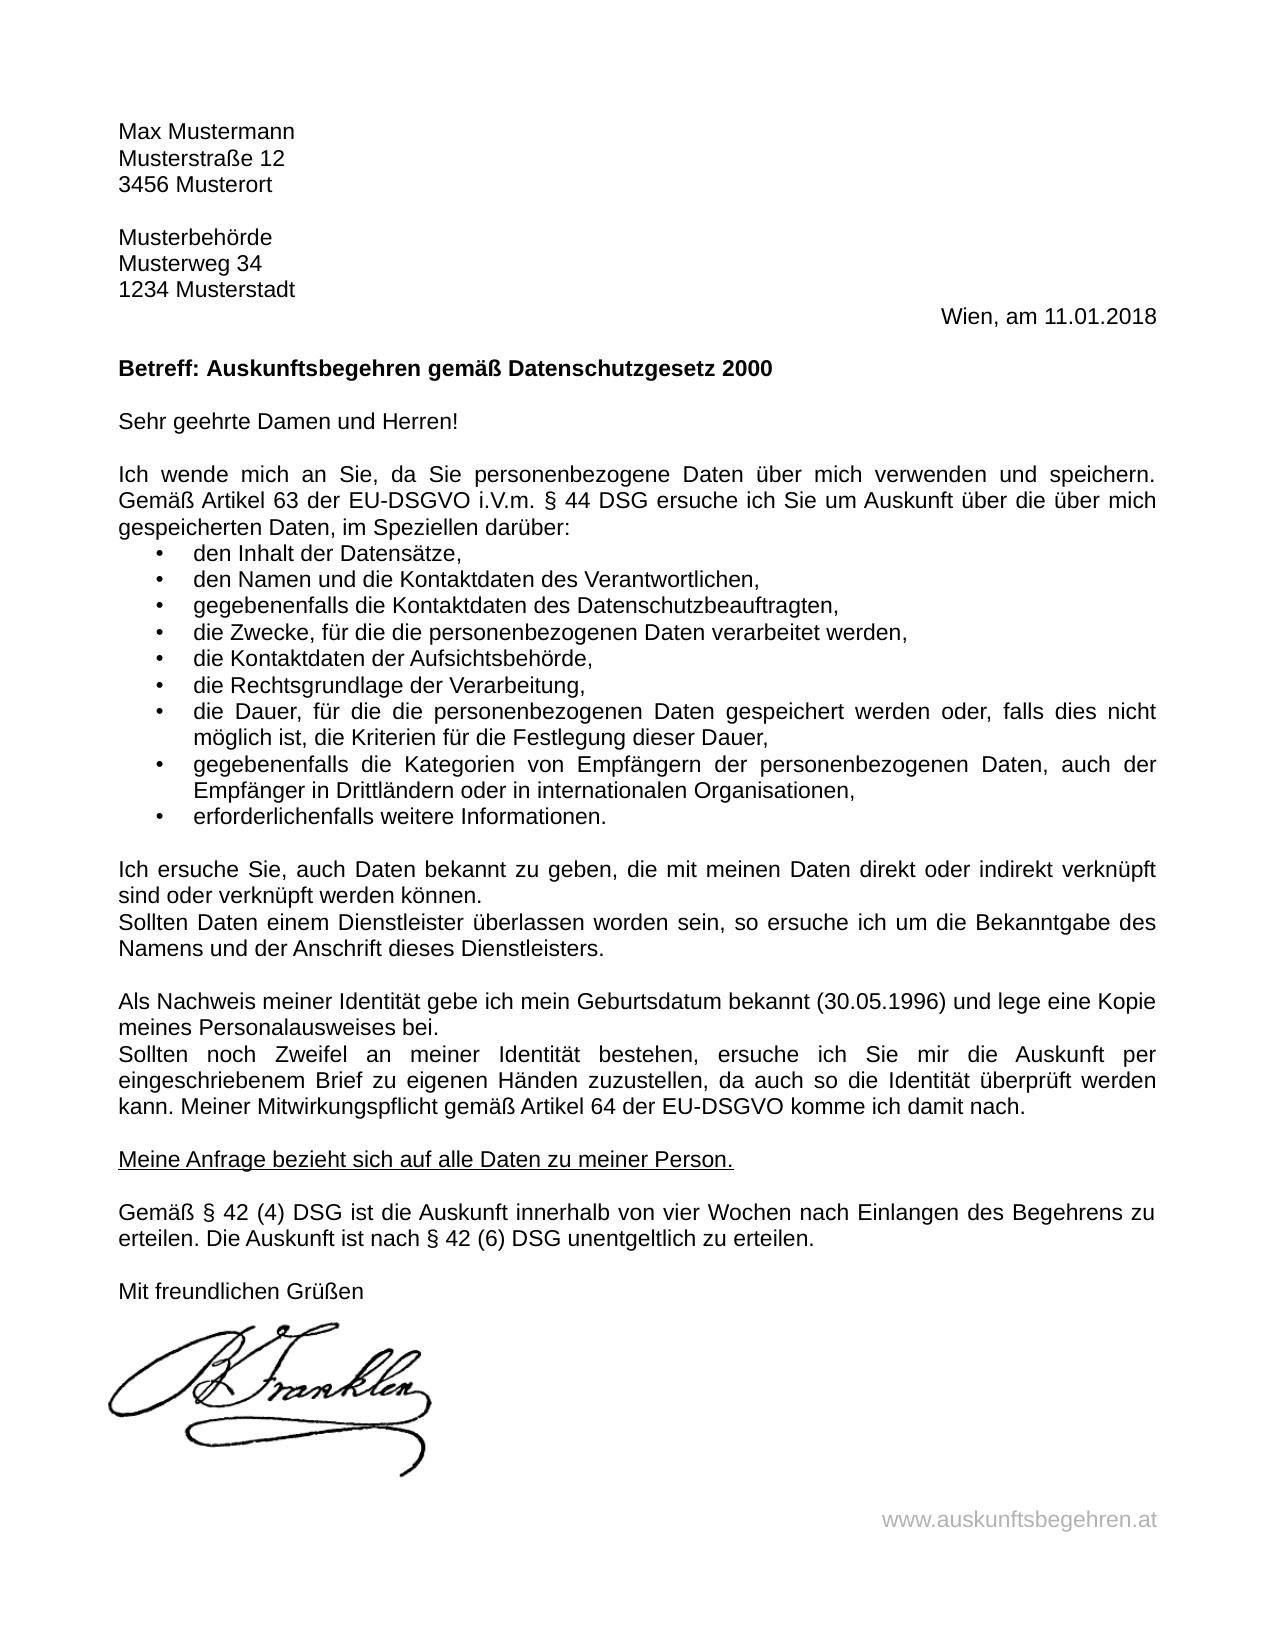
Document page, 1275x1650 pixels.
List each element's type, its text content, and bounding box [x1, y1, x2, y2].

text Sollten Daten einem Dienstleister überlassen worden sein, so ersuche ich um die Bekanntgabe des Namens und der Anschrift dieses Dienstleisters. [118, 909, 1157, 961]
list die Kontaktdaten der Aufsichtsbehörde, [156, 645, 1157, 672]
text Sollten noch Zweifel an meiner Identität bestehen, ersuche ich Sie mir die Auskunft per eingeschriebenem Brief zu eigenen Händen zuzustellen, da auch so die Identität überprüft werden kann. Meiner Mitwirkungspflicht gemäß Artikel 64 der EU-DSGVO komme ich damit nach. [118, 1041, 1157, 1119]
text Gemäß § 42 (4) DSG ist die Auskunft innerhalb von vier Wochen nach Einlangen des Begehrens zu erteilen. Die Auskunft ist nach § 42 (6) DSG unentgeltlich zu erteilen. [118, 1199, 1157, 1251]
text Meine Anfrage bezieht sich auf alle Daten zu meiner Person. [118, 1146, 1157, 1172]
text Mit freundlichen Grüßen [118, 1278, 1157, 1304]
list erforderlichenfalls weitere Informationen. [156, 803, 1157, 830]
list die Rechtsgrundlage der Verarbeitung, [156, 672, 1157, 698]
text 1234 Musterstadt [118, 276, 1157, 303]
text Musterstraße 12 [118, 144, 1157, 171]
list den Namen und die Kontaktdaten des Verantwortlichen, [156, 566, 1157, 592]
text 3456 Musterort [118, 171, 1157, 197]
list gegebenenfalls die Kontaktdaten des Datenschutzbeauftragten, [156, 592, 1157, 619]
picture [103, 1317, 438, 1484]
text Musterweg 34 [118, 250, 1157, 276]
list die Zwecke, für die die personenbezogenen Daten verarbeitet werden, [156, 619, 1157, 645]
text Betreff: Auskunftsbegehren gemäß Datenschutzgesetz 2000 [118, 355, 1157, 382]
text Musterbehörde [118, 223, 1157, 250]
text Ich ersuche Sie, auch Daten bekannt zu geben, die mit meinen Daten direkt oder indirekt verknüpft sind oder verknüpft werden können. [118, 856, 1157, 909]
text Max Mustermann [118, 118, 1157, 144]
list den Inhalt der Datensätze, [156, 540, 1157, 566]
text Sehr geehrte Damen und Herren! [118, 408, 1157, 434]
list die Dauer, für die die personenbezogenen Daten gespeichert werden oder, falls dies nicht möglich ist, die Kriterien für die Festlegung dieser Dauer, [156, 698, 1157, 751]
text Ich wende mich an Sie, da Sie personenbezogene Daten über mich verwenden und speichern. Gemäß Artikel 63 der EU-DSGVO i.V.m. § 44 DSG ersuche ich Sie um Auskunft über die über mich gespeicherten Daten, im Speziellen darüber: [118, 461, 1157, 540]
text Wien, am 11.01.2018 [118, 303, 1157, 329]
text Als Nachweis meiner Identität gebe ich mein Geburtsdatum bekannt (30.05.1996) und lege eine Kopie meines Personalausweises bei. [118, 988, 1157, 1041]
list gegebenenfalls die Kategorien von Empfängern der personenbezogenen Daten, auch der Empfänger in Drittländern oder in internationalen Organisationen, [156, 751, 1157, 803]
